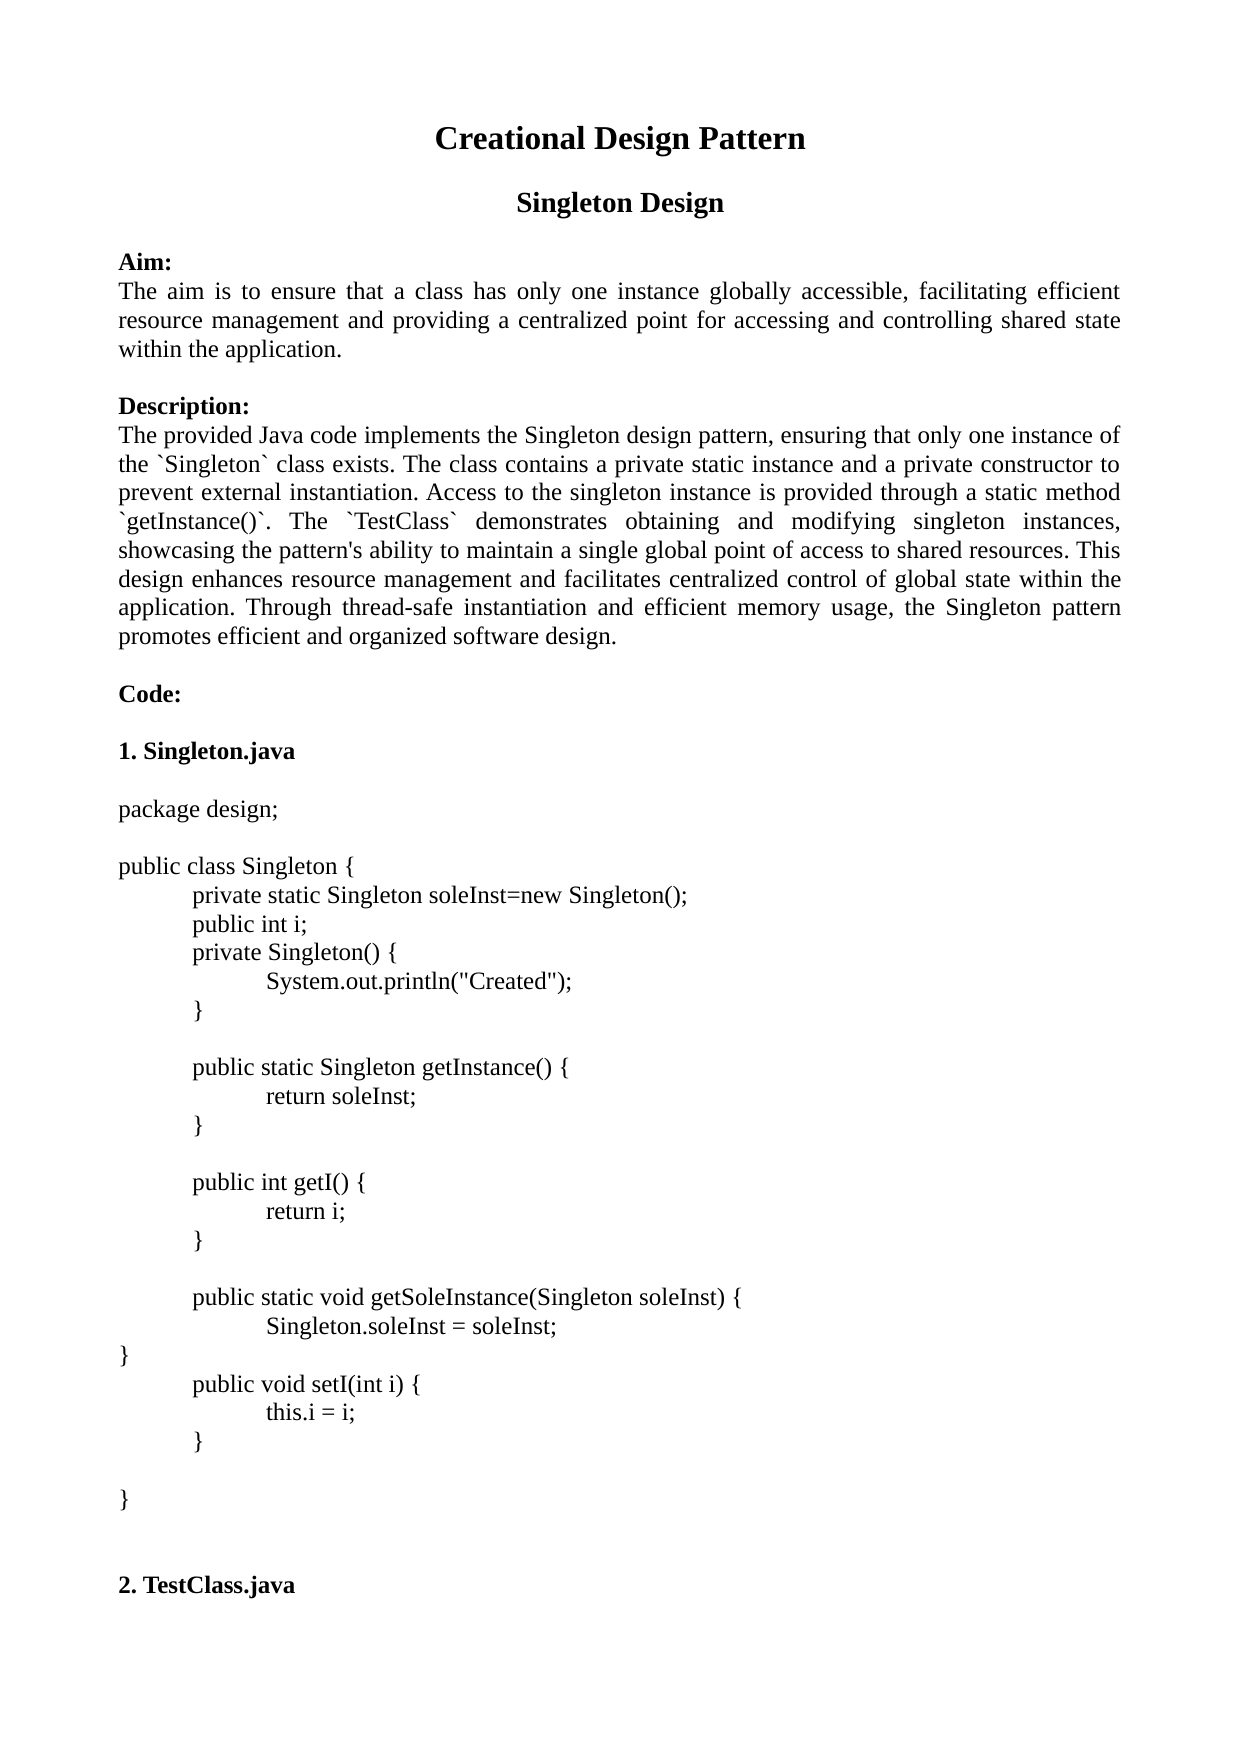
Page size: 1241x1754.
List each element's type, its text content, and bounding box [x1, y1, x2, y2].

text public static Singleton getInstance() { [118, 1052, 1122, 1081]
text Singleton.soleInst = soleInst; [118, 1311, 1122, 1340]
text private static Singleton soleInst=new Singleton(); [118, 880, 1122, 909]
text return soleInst; [118, 1081, 1122, 1110]
text } [118, 1340, 1122, 1369]
text 1. Singleton.java [118, 736, 1122, 765]
text } [118, 1484, 1122, 1512]
text 2. TestClass.java [118, 1570, 1122, 1599]
text } [118, 1110, 1122, 1139]
text public void setI(int i) { [118, 1369, 1122, 1397]
text public int i; [118, 909, 1122, 937]
text } [118, 1426, 1122, 1455]
text this.i = i; [118, 1397, 1122, 1426]
text } [118, 995, 1122, 1024]
text System.out.println("Created"); [118, 966, 1122, 995]
text package design; [118, 794, 1122, 822]
text return i; [118, 1196, 1122, 1225]
text public int getI() { [118, 1167, 1122, 1196]
text Singleton Design [118, 185, 1122, 219]
text public class Singleton { [118, 851, 1122, 880]
text Description: [118, 391, 1122, 420]
text public static void getSoleInstance(Singleton soleInst) { [118, 1282, 1122, 1311]
text Aim: [118, 247, 1122, 276]
text } [118, 1225, 1122, 1254]
text Creational Design Pattern [118, 118, 1122, 156]
text The provided Java code implements the Singleton design pattern, ensuring that only one instance of the `Singleton` class exists. The class contains a private static instance and a private constructor to prevent external instantiation. Access to the singleton instance is provided through a static method `getInstance()`. The `TestClass` demonstrates obtaining and modifying singleton instances, showcasing the pattern's ability to maintain a single global point of access to shared resources. This design enhances resource management and facilitates centralized control of global state within the application. Through thread-safe instantiation and efficient memory usage, the Singleton pattern promotes efficient and organized software design. [118, 420, 1122, 650]
text The aim is to ensure that a class has only one instance globally accessible, facilitating efficient resource management and providing a centralized point for accessing and controlling shared state within the application. [118, 276, 1122, 362]
text Code: [118, 679, 1122, 707]
text private Singleton() { [118, 937, 1122, 966]
